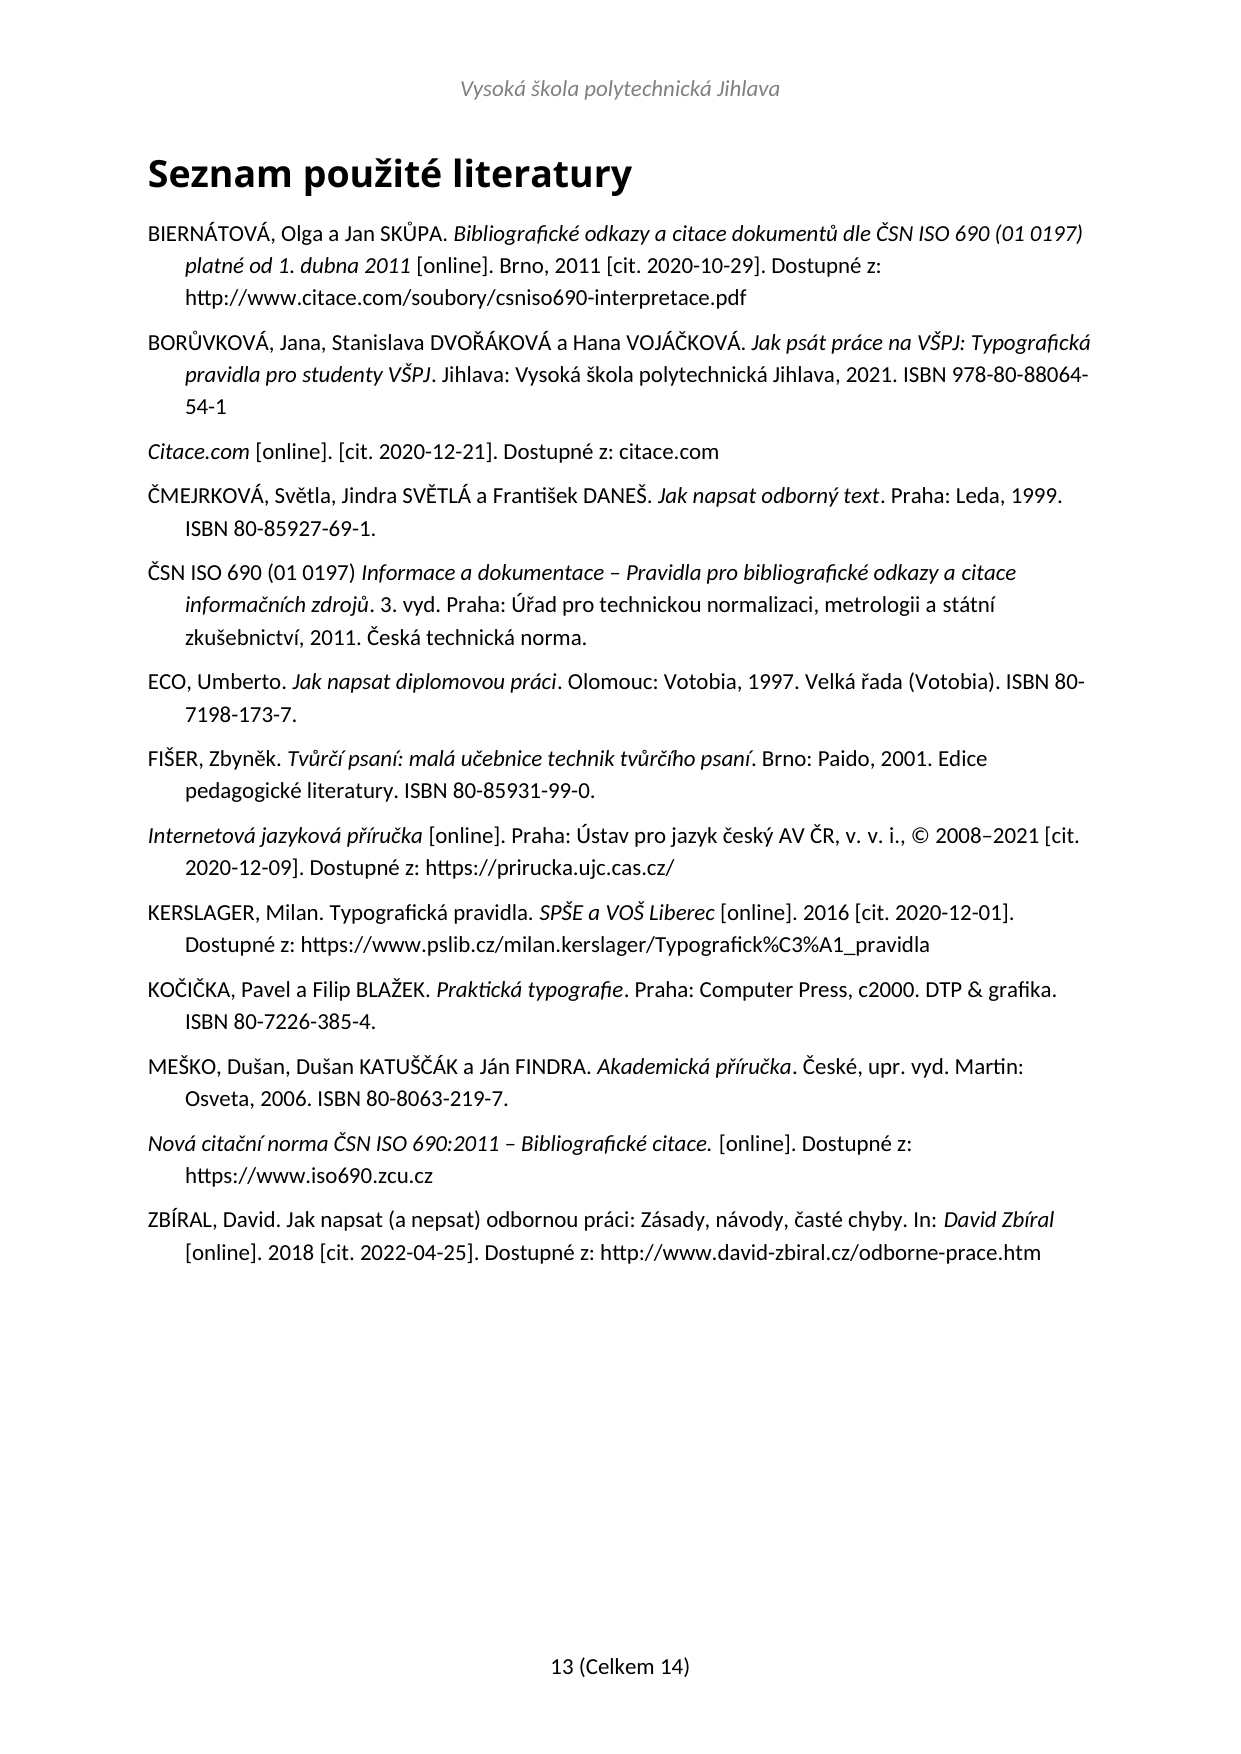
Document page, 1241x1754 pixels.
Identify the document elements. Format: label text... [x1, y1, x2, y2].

text Borůvková, Jana, Stanislava Dvořáková a Hana Vojáčková. Jak psát práce na VŠPJ: Typografická pravidla pro studenty VŠPJ. Jihlava: Vysoká škola polytechnická Jihlava, 2021. ISBN 978-80-88064-54-1 [148, 328, 1093, 420]
text Citace.com [online]. [cit. 2020-12-21]. Dostupné z: citace.com [148, 437, 1093, 465]
text BIERNÁTOVÁ, Olga a Jan SKŮPA. Bibliografické odkazy a citace dokumentů dle ČSN ISO 690 (01 0197) platné od 1. dubna 2011 [online]. Brno, 2011 [cit. 2020-10-29]. Dostupné z: http://www.citace.com/soubory/csniso690-interpretace.pdf [148, 219, 1093, 311]
text FIŠER, Zbyněk. Tvůrčí psaní: malá učebnice technik tvůrčího psaní. Brno: Paido, 2001. Edice pedagogické literatury. ISBN 80-85931-99-0. [148, 744, 1093, 804]
text ZBÍRAL, David. Jak napsat (a nepsat) odbornou práci: Zásady, návody, časté chyby. In: David Zbíral [online]. 2018 [cit. 2022-04-25]. Dostupné z: http://www.david-zbiral.cz/odborne-prace.htm [148, 1206, 1093, 1266]
text KERSLAGER, Milan. Typografická pravidla. SPŠE a VOŠ Liberec [online]. 2016 [cit. 2020-12-01]. Dostupné z: https://www.pslib.cz/milan.kerslager/Typografick%C3%A1_pravidla [148, 898, 1093, 958]
text MEŠKO, Dušan, Dušan KATUŠČÁK a Ján FINDRA. Akademická příručka. České, upr. vyd. Martin: Osveta, 2006. ISBN 80-8063-219-7. [148, 1052, 1093, 1112]
text ČMEJRKOVÁ, Světla, Jindra SVĚTLÁ a František DANEŠ. Jak napsat odborný text. Praha: Leda, 1999. ISBN 80-85927-69-1. [148, 482, 1093, 542]
text ECO, Umberto. Jak napsat diplomovou práci. Olomouc: Votobia, 1997. Velká řada (Votobia). ISBN 80-7198-173-7. [148, 667, 1093, 728]
text Nová citační norma ČSN ISO 690:2011 – Bibliografické citace. [online]. Dostupné z: https://www.iso690.zcu.cz [148, 1129, 1093, 1189]
text KOČIČKA, Pavel a Filip BLAŽEK. Praktická typografie. Praha: Computer Press, c2000. DTP & grafika. ISBN 80-7226-385-4. [148, 975, 1093, 1035]
text Internetová jazyková příručka [online]. Praha: Ústav pro jazyk český AV ČR, v. v. i., © 2008–2021 [cit. 2020-12-09]. Dostupné z: https://prirucka.ujc.cas.cz/ [148, 821, 1093, 881]
text ČSN ISO 690 (01 0197) Informace a dokumentace – Pravidla pro bibliografické odkazy a citace informačních zdrojů. 3. vyd. Praha: Úřad pro technickou normalizaci, metrologii a státní zkušebnictví, 2011. Česká technická norma. [148, 558, 1093, 651]
subtitle Seznam použité literatury [148, 148, 1093, 199]
